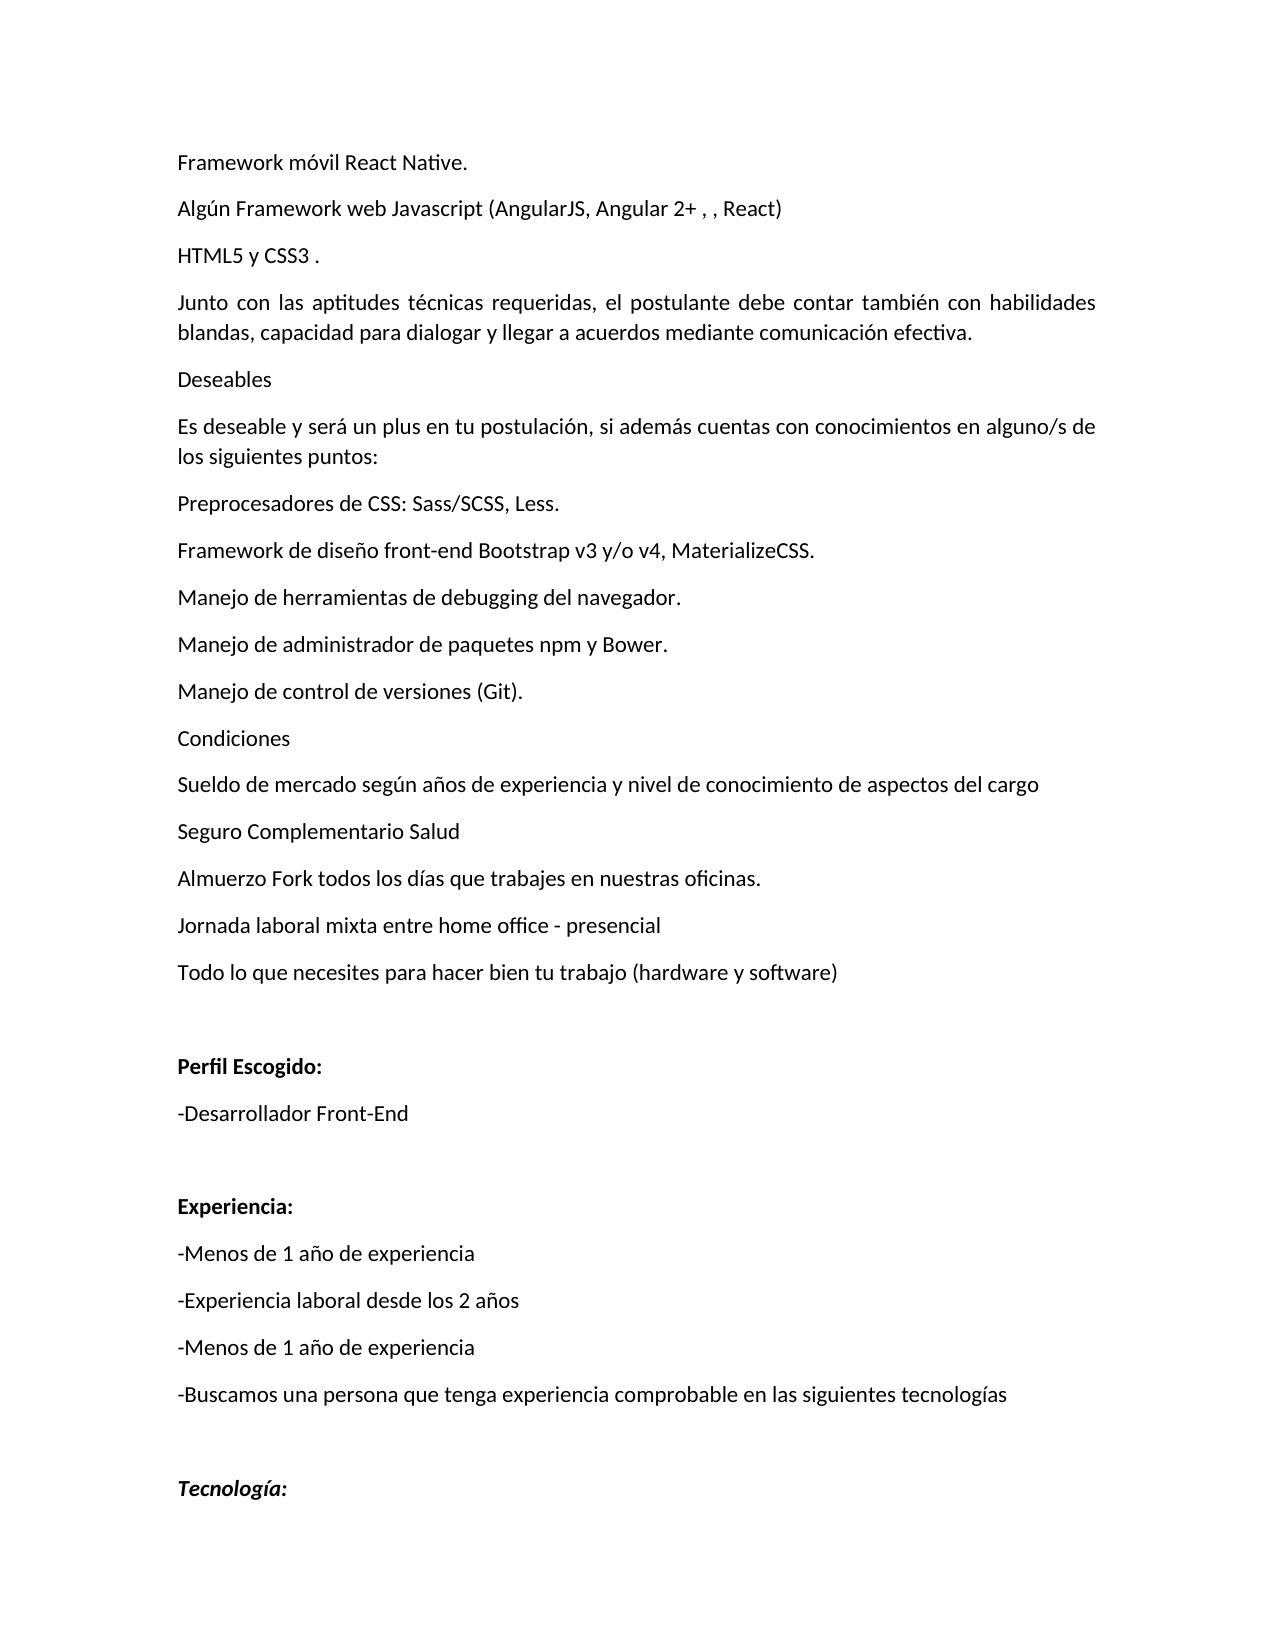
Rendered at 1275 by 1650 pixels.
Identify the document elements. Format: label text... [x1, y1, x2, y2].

text Manejo de herramientas de debugging del navegador. [177, 583, 1098, 611]
text Preprocesadores de CSS: Sass/SCSS, Less. [177, 489, 1098, 517]
text Junto con las aptitudes técnicas requeridas, el postulante debe contar también con habilidades blandas, capacidad para dialogar y llegar a acuerdos mediante comunicación efectiva. [177, 288, 1098, 346]
text Tecnología: [177, 1474, 1098, 1502]
text Manejo de control de versiones (Git). [177, 677, 1098, 705]
text Experiencia: [177, 1192, 1098, 1220]
text Perfil Escogido: [177, 1052, 1098, 1080]
text Jornada laboral mixta entre home office - presencial [177, 911, 1098, 939]
text Framework móvil React Native. [177, 148, 1098, 176]
text -Menos de 1 año de experiencia [177, 1333, 1098, 1361]
text -Menos de 1 año de experiencia [177, 1239, 1098, 1267]
text Algún Framework web Javascript (AngularJS, Angular 2+ , , React) [177, 194, 1098, 222]
text Seguro Complementario Salud [177, 817, 1098, 845]
text Manejo de administrador de paquetes npm y Bower. [177, 630, 1098, 658]
text Sueldo de mercado según años de experiencia y nivel de conocimiento de aspectos del cargo [177, 771, 1098, 798]
text Almuerzo Fork todos los días que trabajes en nuestras oficinas. [177, 864, 1098, 892]
text Deseables [177, 365, 1098, 393]
text -Buscamos una persona que tenga experiencia comprobable en las siguientes tecnologías [177, 1380, 1098, 1408]
text Framework de diseño front-end Bootstrap v3 y/o v4, MaterializeCSS. [177, 536, 1098, 564]
text -Desarrollador Front-End [177, 1099, 1098, 1127]
text HTML5 y CSS3 . [177, 241, 1098, 269]
text Todo lo que necesites para hacer bien tu trabajo (hardware y software) [177, 958, 1098, 986]
text Condiciones [177, 724, 1098, 752]
text Es deseable y será un plus en tu postulación, si además cuentas con conocimientos en alguno/s de los siguientes puntos: [177, 412, 1098, 470]
text -Experiencia laboral desde los 2 años [177, 1286, 1098, 1314]
